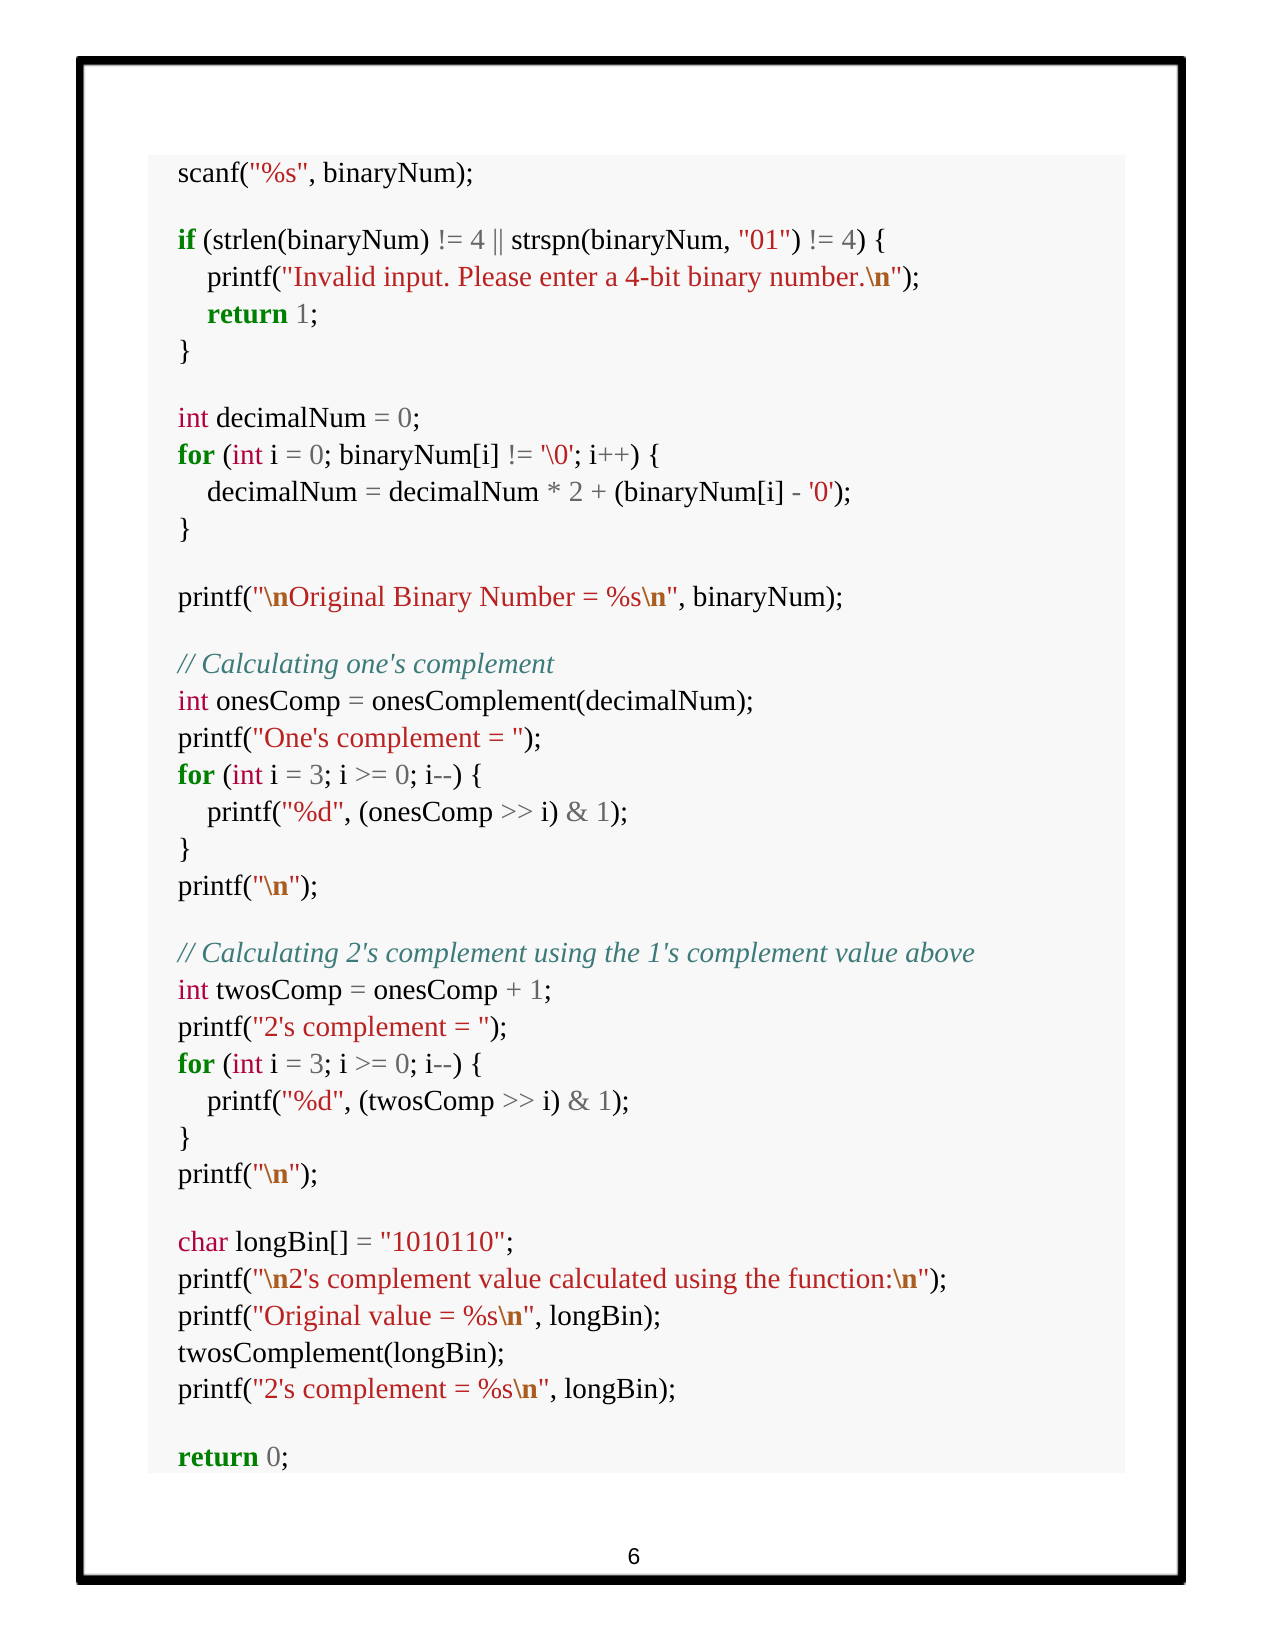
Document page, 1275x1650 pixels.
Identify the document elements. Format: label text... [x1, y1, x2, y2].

text int onesComp = onesComplement(decimalNum); [148, 683, 1125, 717]
text int twosComp = onesComp + 1; [148, 972, 1125, 1006]
text } [148, 1120, 1125, 1153]
text return 0; [148, 1439, 1125, 1473]
text twosComplement(longBin); [148, 1335, 1125, 1368]
text printf("Original value = %s\n", longBin); [148, 1298, 1125, 1331]
text // Calculating one's complement [148, 646, 1125, 680]
text decimalNum = decimalNum * 2 + (binaryNum[i] - '0'); [148, 474, 1125, 508]
text } [148, 333, 1125, 367]
text printf("2's complement = "); [148, 1009, 1125, 1043]
text printf("2's complement = %s\n", longBin); [148, 1372, 1125, 1405]
text printf("Invalid input. Please enter a 4-bit binary number.\n"); [148, 259, 1125, 293]
text char longBin[] = "1010110"; [148, 1224, 1125, 1258]
text } [148, 511, 1125, 545]
text printf("One's complement = "); [148, 720, 1125, 754]
text return 1; [148, 296, 1125, 330]
text printf("\n"); [148, 868, 1125, 901]
text scanf("%s", binaryNum); [148, 155, 1125, 188]
text for (int i = 3; i >= 0; i--) { [148, 757, 1125, 791]
text // Calculating 2's complement using the 1's complement value above [148, 935, 1125, 969]
text } [148, 831, 1125, 864]
text if (strlen(binaryNum) != 4 || strspn(binaryNum, "01") != 4) { [148, 222, 1125, 256]
text printf("\nOriginal Binary Number = %s\n", binaryNum); [148, 579, 1125, 612]
text for (int i = 0; binaryNum[i] != '\0'; i++) { [148, 437, 1125, 471]
text printf("\n"); [148, 1157, 1125, 1190]
picture [76, 56, 1186, 1585]
text int decimalNum = 0; [148, 401, 1125, 434]
text printf("%d", (twosComp >> i) & 1); [148, 1083, 1125, 1116]
text for (int i = 3; i >= 0; i--) { [148, 1046, 1125, 1079]
text printf("%d", (onesComp >> i) & 1); [148, 794, 1125, 827]
text printf("\n2's complement value calculated using the function:\n"); [148, 1261, 1125, 1294]
